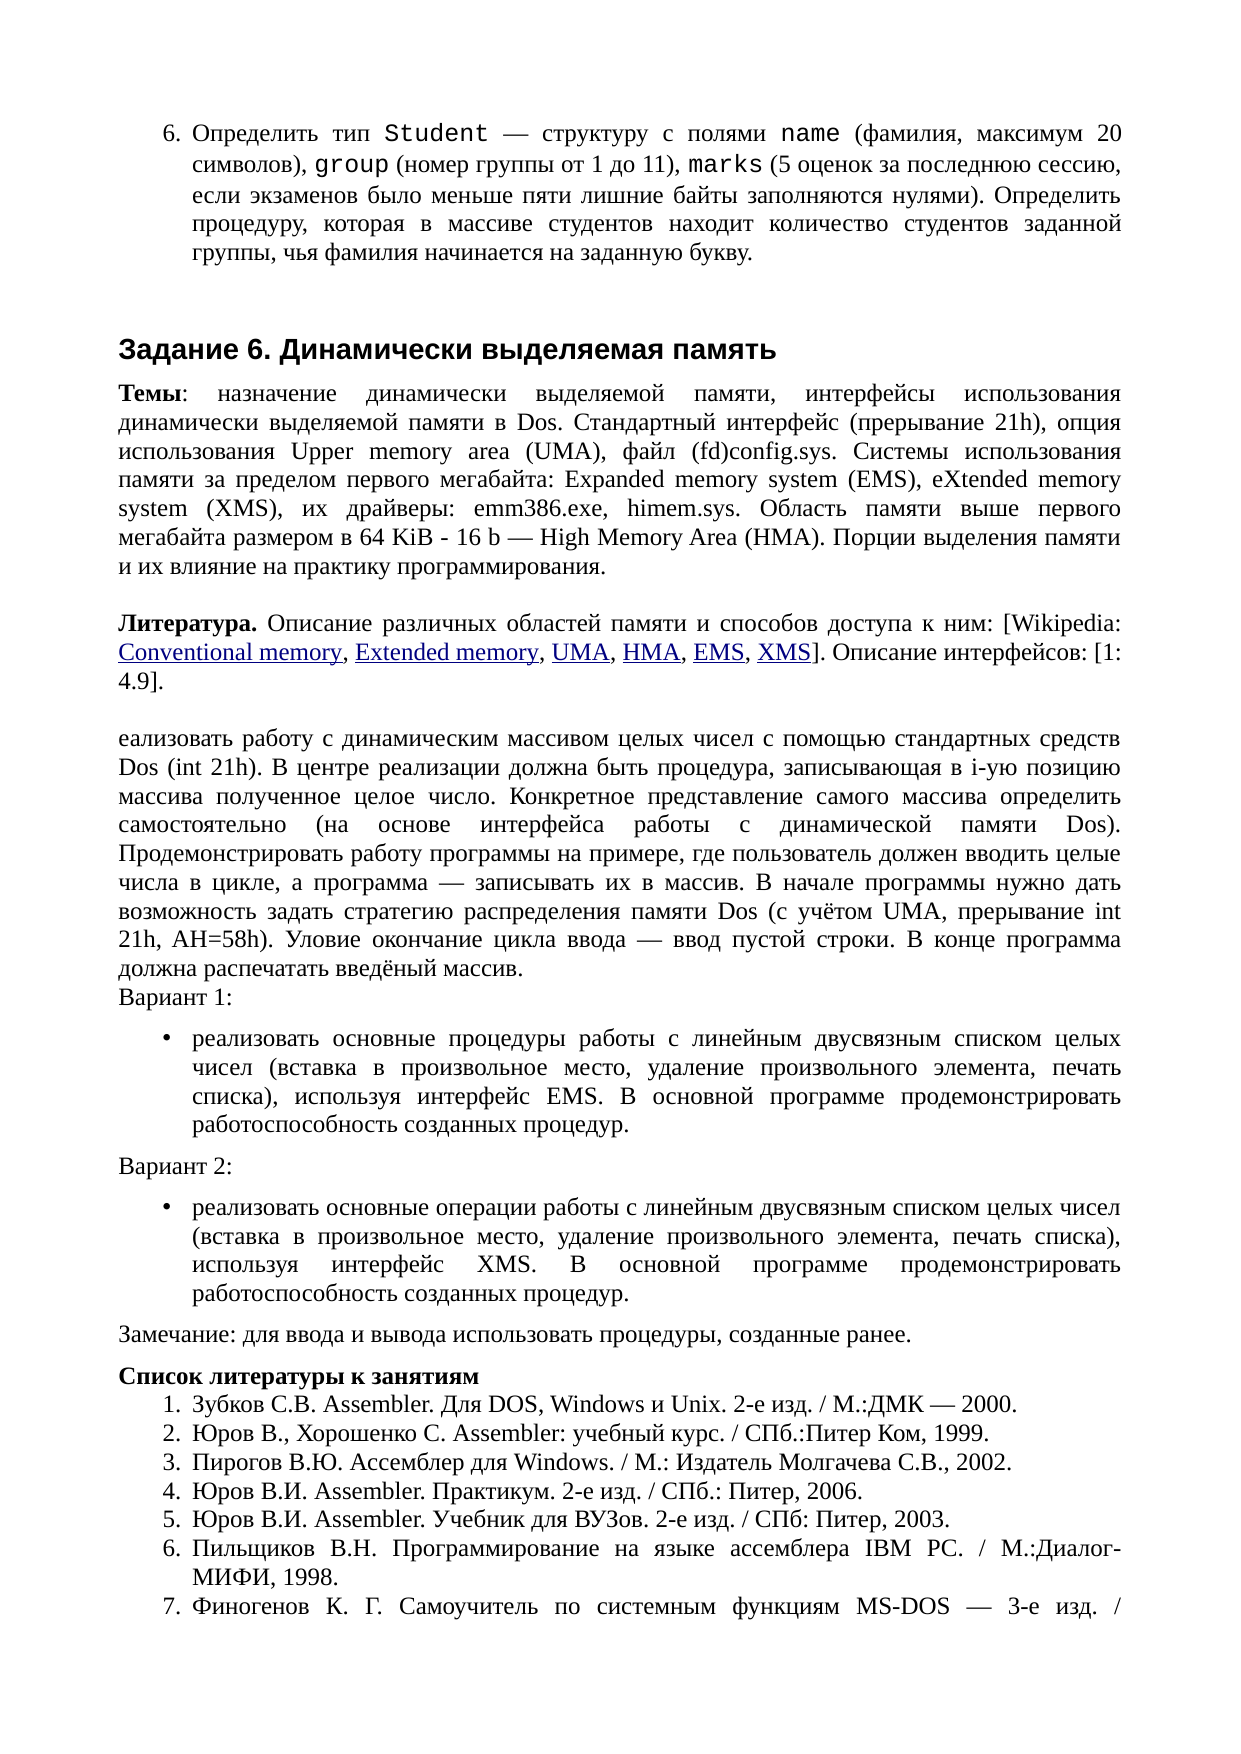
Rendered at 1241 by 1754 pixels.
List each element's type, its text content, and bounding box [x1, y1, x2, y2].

list Юров В.И. Assembler. Практикум. 2-е изд. / СПб.: Питер, 2006. [162, 1476, 1122, 1504]
text Замечание: для ввода и вывода использовать процедуры, созданные ранее. [118, 1319, 1122, 1348]
text Литература. Описание различных областей памяти и способов доступа к ним: [Wikipedia: Conventional memory, Extended memory, UMA, HMA, EMS, XMS]. Описание интерфейсов: [1: 4.9]. [118, 579, 1122, 694]
text Вариант 2: [118, 1151, 1122, 1179]
list Юров В.И. Assembler. Учебник для ВУЗов. 2-е изд. / СПб: Питер, 2003. [162, 1504, 1122, 1533]
list реализовать основные операции работы с линейным двусвязным списком целых чисел (вставка в произвольное место, удаление произвольного элемента, печать списка), используя интерфейс XMS. В основной программе продемонстрировать работоспособность созданных процедур. [162, 1192, 1122, 1307]
list Юров В., Хорошенко С. Assembler: учебный курс. / СПб.:Питер Ком, 1999. [162, 1418, 1122, 1447]
text Список литературы к занятиям [118, 1361, 1122, 1389]
subtitle Задание 6. Динамически выделяемая память [118, 332, 1122, 366]
list Определить тип Student — структуру с полями name (фамилия, максимум 20 символов), group (номер группы от 1 до 11), marks (5 оценок за последнюю сессию, если экзаменов было меньше пяти лишние байты заполняются нулями). Определить процедуру, которая в массиве студентов находит количество студентов заданной группы, чья фамилия начинается на заданную букву. [162, 118, 1122, 266]
list Пирогов В.Ю. Ассемблер для Windows. / М.: Издатель Молгачева С.В., 2002. [162, 1447, 1122, 1476]
list реализовать основные процедуры работы с линейным двусвязным списком целых чисел (вставка в произвольное место, удаление произвольного элемента, печать списка), используя интерфейс EMS. В основной программе продемонстрировать работоспособность созданных процедур. [162, 1023, 1122, 1138]
text Темы: назначение динамически выделяемой памяти, интерфейсы использования динамически выделяемой памяти в Dos. Стандартный интерфейс (прерывание 21h), опция использования Upper memory area (UMA), файл (fd)config.sys. Системы использования памяти за пределом первого мегабайта: Expanded memory system (EMS), eXtended memory system (XMS), их драйверы: emm386.exe, himem.sys. Область памяти выше первого мегабайта размером в 64 KiB - 16 b — High Memory Area (HMA). Порции выделения памяти и их влияние на практику программирования. [118, 378, 1122, 579]
text Вариант 1: [118, 982, 1122, 1011]
list Зубков С.В. Assembler. Для DOS, Windows и Unix. 2-е изд. / М.:ДМК — 2000. [162, 1389, 1122, 1418]
list Пильщиков В.Н. Программирование на языке ассемблера IBM PC. / М.:Диалог-МИФИ, 1998. [162, 1533, 1122, 1591]
text еализовать работу с динамическим массивом целых чисел с помощью стандартных средств Dos (int 21h). В центре реализации должна быть процедура, записывающая в i-ую позицию массива полученное целое число. Конкретное представление самого массива определить самостоятельно (на основе интерфейса работы с динамической памяти Dos). Продемонстрировать работу программы на примере, где пользователь должен вводить целые числа в цикле, а программа — записывать их в массив. В начале программы нужно дать возможность задать стратегию распределения памяти Dos (с учётом UMA, прерывание int 21h, AH=58h). Уловие окончание цикла ввода — ввод пустой строки. В конце программа должна распечатать введёный массив. [118, 723, 1122, 982]
list Финогенов К. Г. Самоучитель по системным функциям MS-DOS — 3-е изд. / [162, 1591, 1122, 1619]
